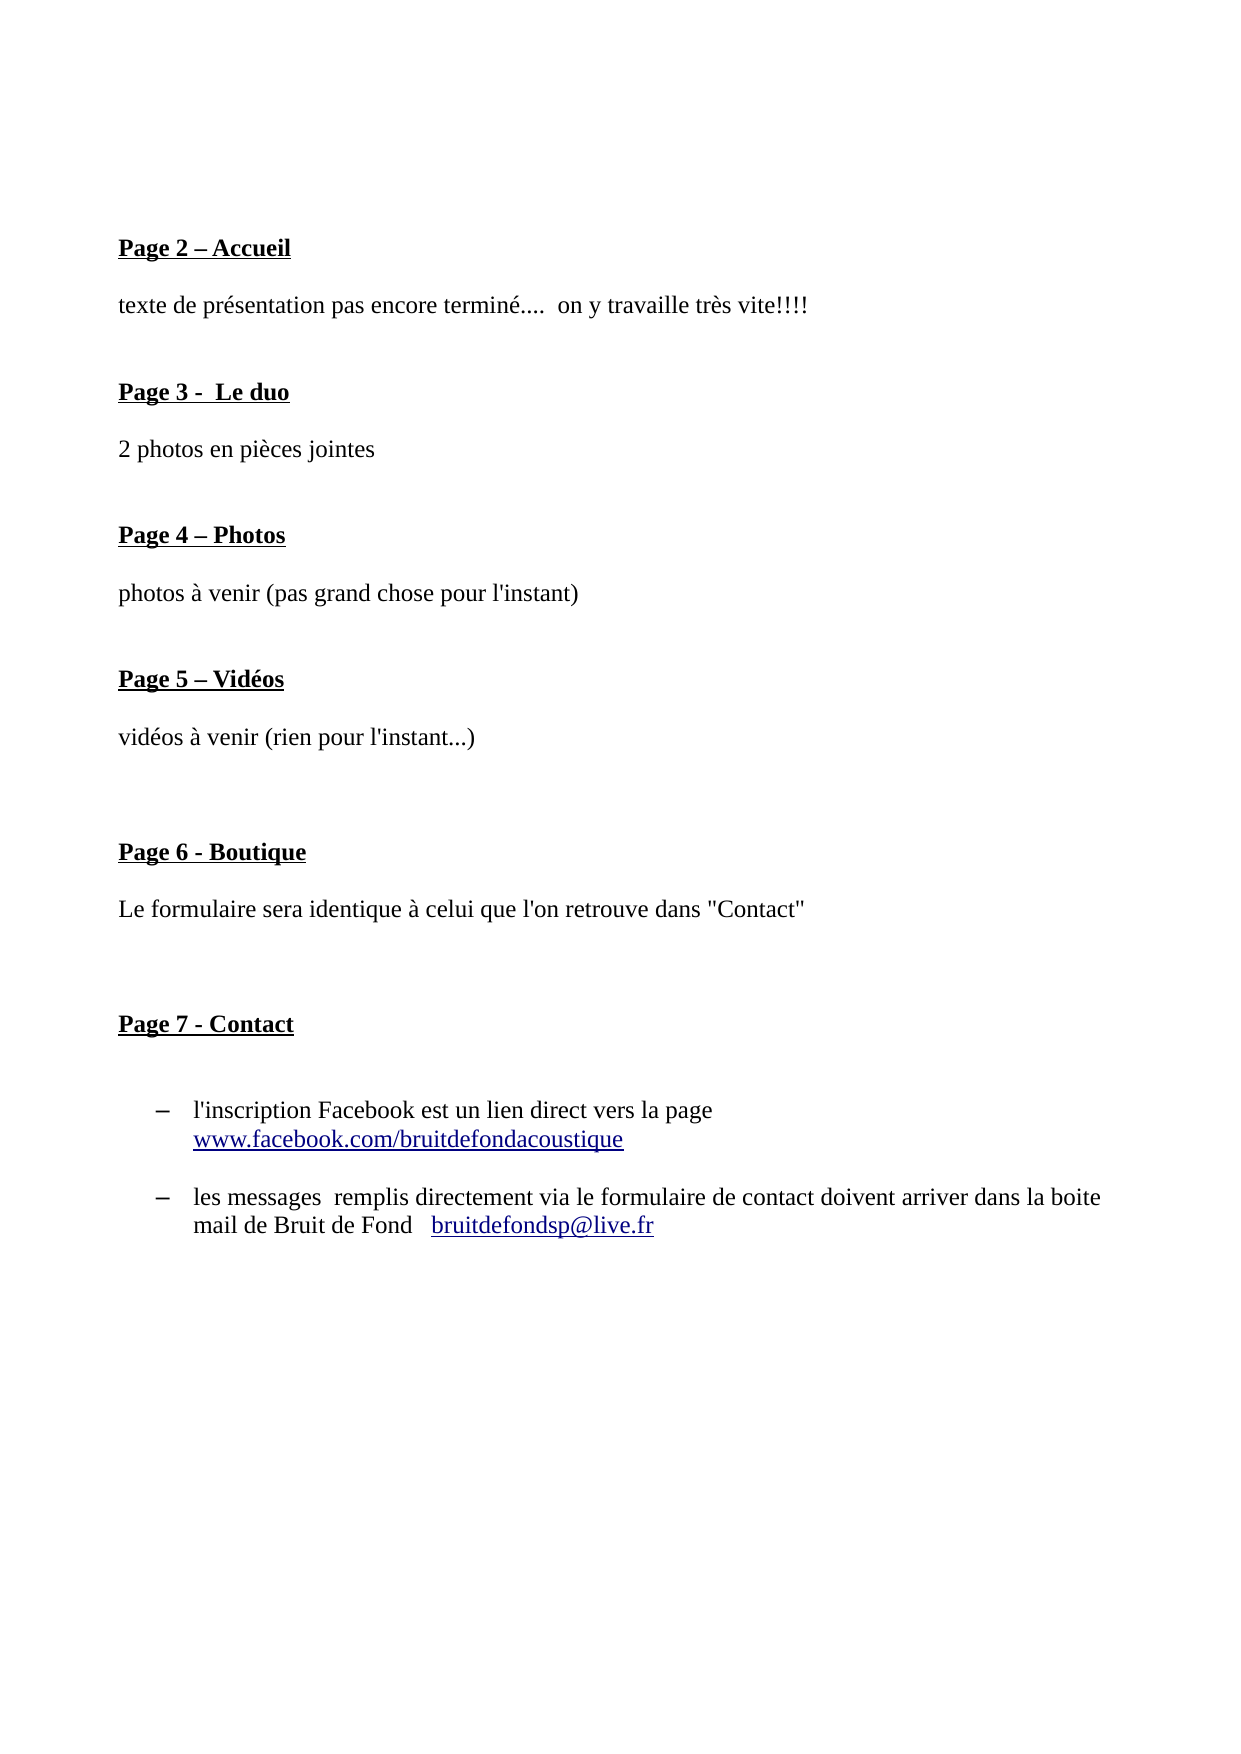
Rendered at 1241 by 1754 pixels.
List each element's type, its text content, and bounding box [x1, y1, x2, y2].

text Page 2 – Accueil [118, 233, 1122, 262]
text Page 3 - Le duo [118, 377, 1122, 406]
text Page 7 - Contact [118, 1009, 1122, 1038]
text Page 5 – Vidéos [118, 664, 1122, 693]
text Le formulaire sera identique à celui que l'on retrouve dans "Contact" [118, 894, 1122, 923]
text Page 6 - Boutique [118, 837, 1122, 866]
text texte de présentation pas encore terminé.... on y travaille très vite!!!! [118, 291, 1122, 319]
text vidéos à venir (rien pour l'instant...) [118, 722, 1122, 751]
text photos à venir (pas grand chose pour l'instant) [118, 578, 1122, 607]
text Page 4 – Photos [118, 521, 1122, 549]
text 2 photos en pièces jointes [118, 434, 1122, 463]
list l'inscription Facebook est un lien direct vers la page www.facebook.com/bruitdefondacoustique [156, 1096, 1122, 1153]
list les messages remplis directement via le formulaire de contact doivent arriver dans la boite mail de Bruit de Fond bruitdefondsp@live.fr [156, 1182, 1122, 1239]
